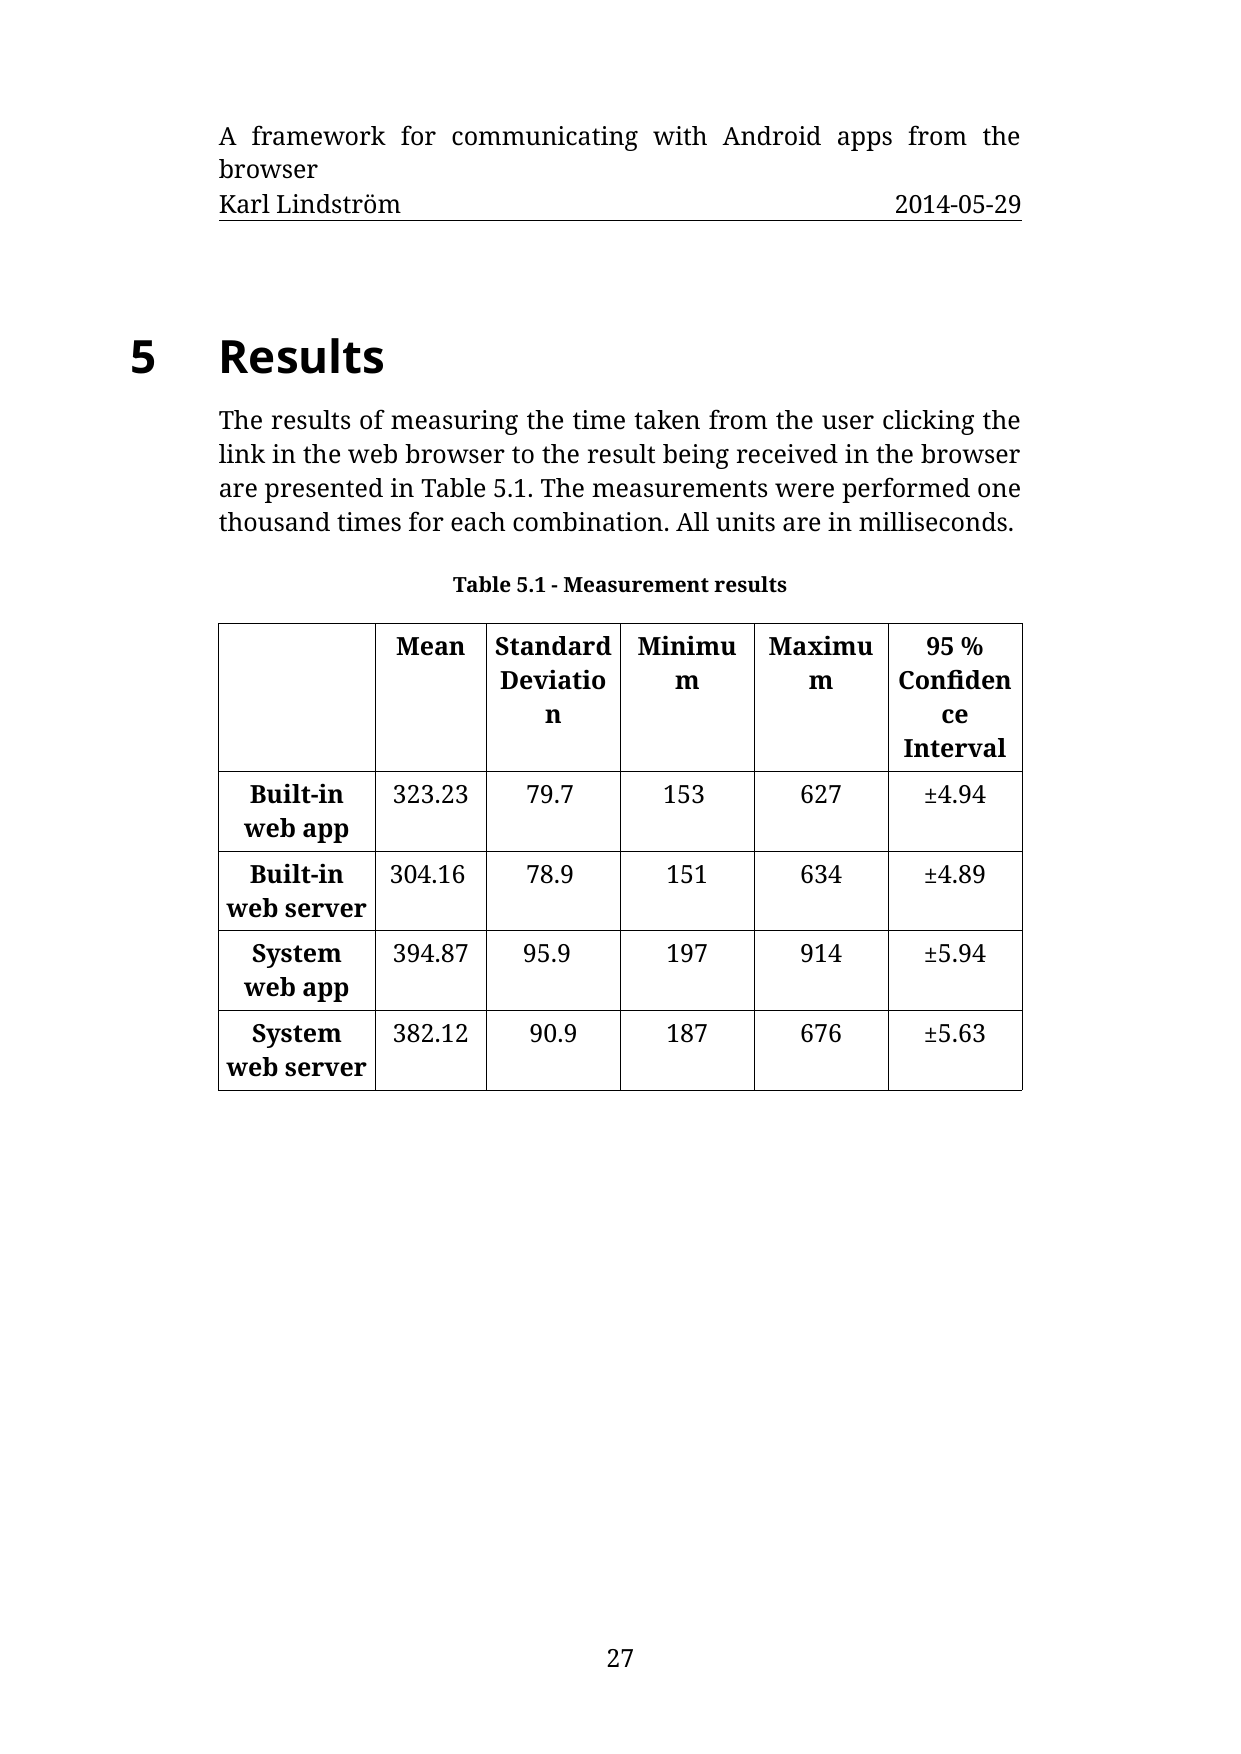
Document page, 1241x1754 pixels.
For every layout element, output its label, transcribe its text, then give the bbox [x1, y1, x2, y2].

table_cell 95.9 [487, 931, 620, 1010]
table_cell 79.7 [487, 772, 620, 851]
table_cell System web server [219, 1011, 375, 1089]
table_header Minimum [621, 624, 754, 771]
table_cell System web app [219, 931, 375, 1010]
table_cell Built-in web server [219, 852, 375, 930]
table_header [219, 624, 375, 771]
table_cell 151 [621, 852, 754, 930]
table_cell 90.9 [487, 1011, 620, 1089]
table_cell 914 [755, 931, 888, 1010]
table_cell 676 [755, 1011, 888, 1089]
table_cell ±4.94 [889, 772, 1022, 851]
table_cell ±5.63 [889, 1011, 1022, 1089]
table_cell 382.12 [376, 1011, 486, 1089]
table_cell 627 [755, 772, 888, 851]
table_cell ±5.94 [889, 931, 1022, 1010]
text Table 5.1 - Measurement results [218, 570, 1022, 598]
table_cell 78.9 [487, 852, 620, 930]
text The results of measuring the time taken from the user clicking the link in the web browser to the result being received in the browser are presented in Table 5.1. The measurements were performed one thousand times for each combination. All units are in milliseconds. [218, 403, 1022, 539]
table_cell ±4.89 [889, 852, 1022, 930]
table_cell 323.23 [376, 772, 486, 851]
table_cell 634 [755, 852, 888, 930]
table_header Standard Deviation [487, 624, 620, 771]
table_cell 187 [621, 1011, 754, 1089]
table_cell 394.87 [376, 931, 486, 1010]
table_header Maximum [755, 624, 888, 771]
subtitle Results [130, 325, 1022, 387]
table_cell Built-in web app [219, 772, 375, 851]
table_header 95 % Confidence Interval [889, 624, 1022, 771]
table_cell 197 [621, 931, 754, 1010]
table_cell 153 [621, 772, 754, 851]
table_header Mean [376, 624, 486, 771]
table_cell 304.16 [376, 852, 486, 930]
